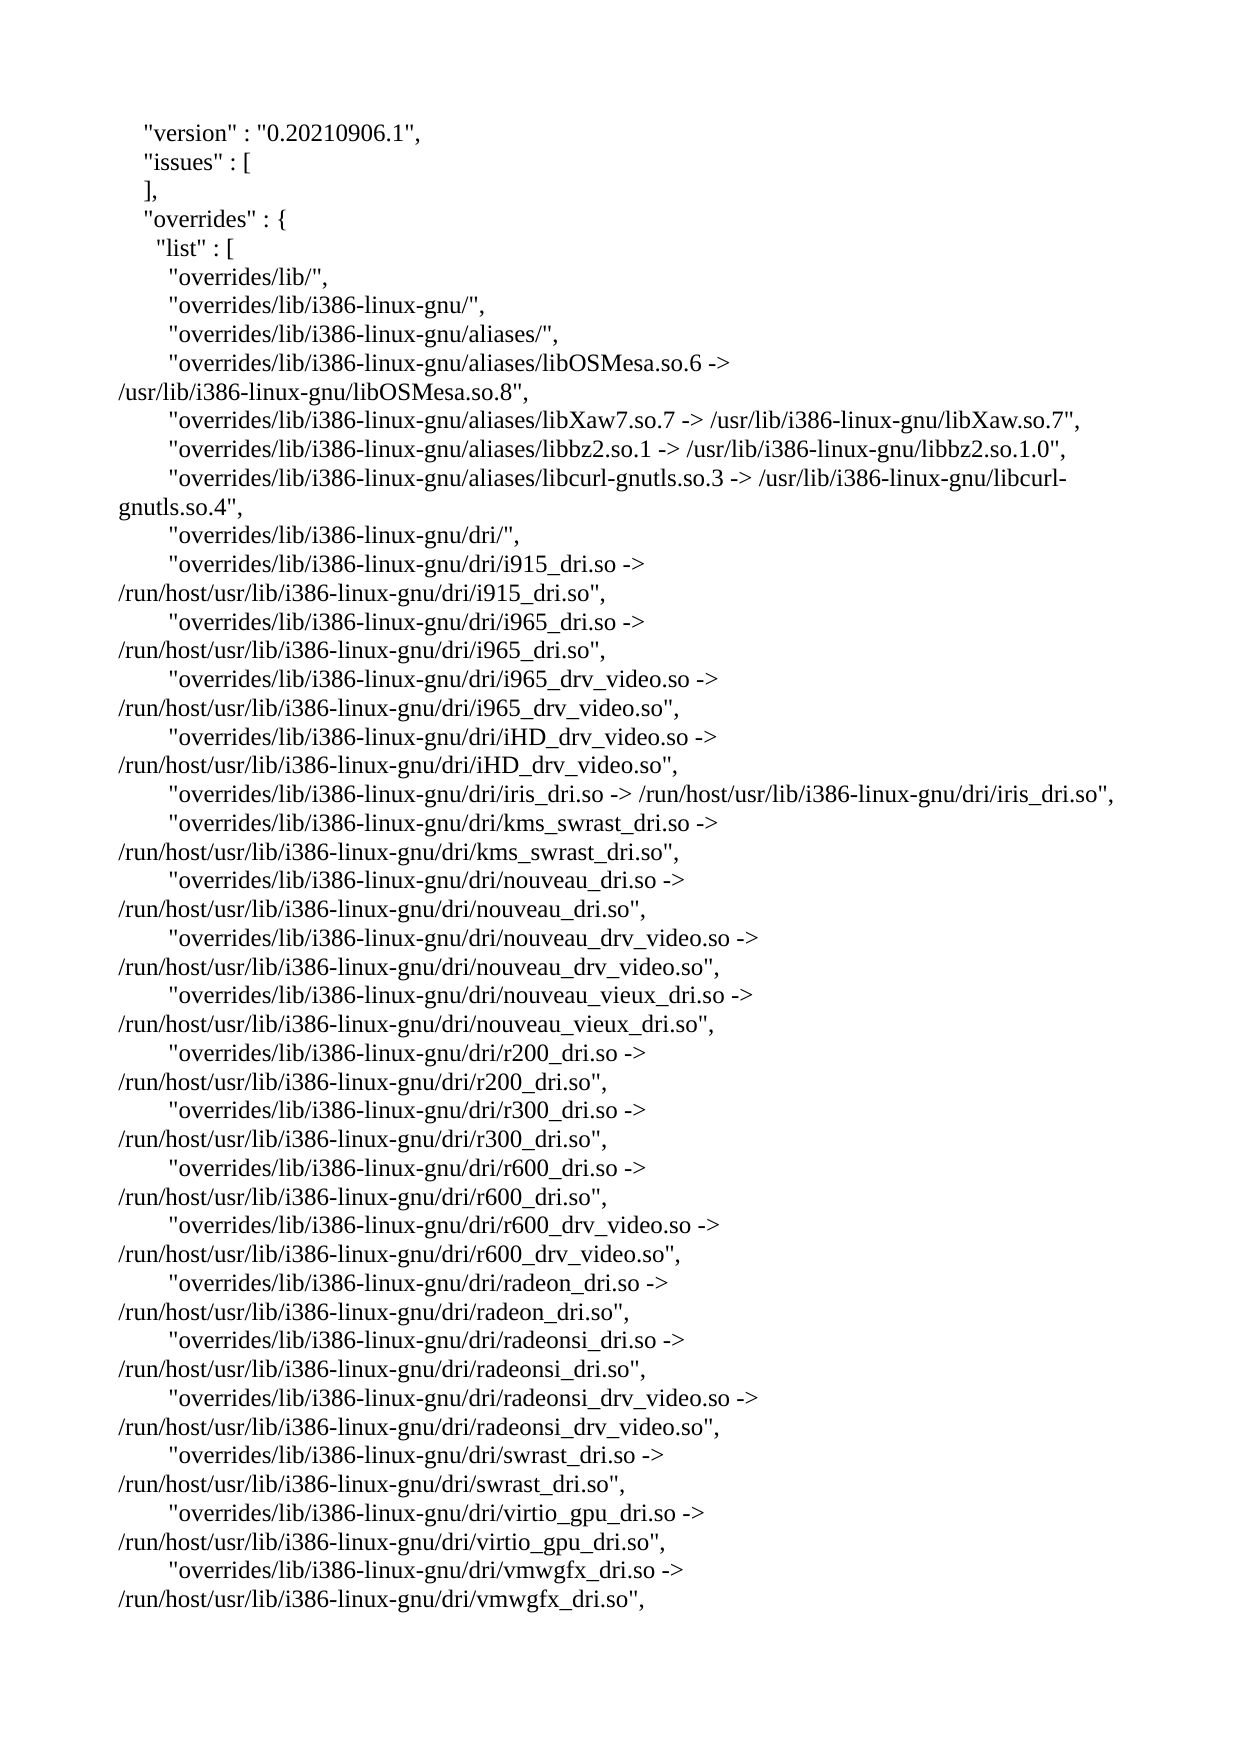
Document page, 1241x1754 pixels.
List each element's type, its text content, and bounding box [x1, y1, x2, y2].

text "version" : "0.20210906.1", [118, 118, 1122, 147]
text "overrides" : { [118, 204, 1122, 233]
text "overrides/lib/i386-linux-gnu/dri/radeonsi_dri.so -> /run/host/usr/lib/i386-linux-gnu/dri/radeonsi_dri.so", [118, 1326, 1122, 1383]
text "overrides/lib/i386-linux-gnu/aliases/libOSMesa.so.6 -> /usr/lib/i386-linux-gnu/libOSMesa.so.8", [118, 348, 1122, 406]
text "overrides/lib/i386-linux-gnu/dri/r300_dri.so -> /run/host/usr/lib/i386-linux-gnu/dri/r300_dri.so", [118, 1096, 1122, 1153]
text "overrides/lib/i386-linux-gnu/dri/kms_swrast_dri.so -> /run/host/usr/lib/i386-linux-gnu/dri/kms_swrast_dri.so", [118, 808, 1122, 866]
text "overrides/lib/i386-linux-gnu/aliases/libbz2.so.1 -> /usr/lib/i386-linux-gnu/libbz2.so.1.0", [118, 434, 1122, 463]
text "overrides/lib/i386-linux-gnu/aliases/libXaw7.so.7 -> /usr/lib/i386-linux-gnu/libXaw.so.7", [118, 406, 1122, 434]
text "overrides/lib/i386-linux-gnu/dri/nouveau_drv_video.so -> /run/host/usr/lib/i386-linux-gnu/dri/nouveau_drv_video.so", [118, 923, 1122, 981]
text "overrides/lib/i386-linux-gnu/dri/nouveau_dri.so -> /run/host/usr/lib/i386-linux-gnu/dri/nouveau_dri.so", [118, 866, 1122, 923]
text "overrides/lib/i386-linux-gnu/dri/r600_dri.so -> /run/host/usr/lib/i386-linux-gnu/dri/r600_dri.so", [118, 1153, 1122, 1211]
text "overrides/lib/i386-linux-gnu/dri/iHD_drv_video.so -> /run/host/usr/lib/i386-linux-gnu/dri/iHD_drv_video.so", [118, 722, 1122, 779]
text "overrides/lib/i386-linux-gnu/dri/i965_drv_video.so -> /run/host/usr/lib/i386-linux-gnu/dri/i965_drv_video.so", [118, 664, 1122, 722]
text "overrides/lib/i386-linux-gnu/dri/swrast_dri.so -> /run/host/usr/lib/i386-linux-gnu/dri/swrast_dri.so", [118, 1441, 1122, 1498]
text "overrides/lib/i386-linux-gnu/dri/i915_dri.so -> /run/host/usr/lib/i386-linux-gnu/dri/i915_dri.so", [118, 549, 1122, 607]
text "overrides/lib/i386-linux-gnu/dri/radeon_dri.so -> /run/host/usr/lib/i386-linux-gnu/dri/radeon_dri.so", [118, 1268, 1122, 1326]
text "issues" : [ [118, 147, 1122, 176]
text "overrides/lib/i386-linux-gnu/dri/virtio_gpu_dri.so -> /run/host/usr/lib/i386-linux-gnu/dri/virtio_gpu_dri.so", [118, 1498, 1122, 1556]
text "overrides/lib/i386-linux-gnu/dri/iris_dri.so -> /run/host/usr/lib/i386-linux-gnu/dri/iris_dri.so", [118, 779, 1122, 808]
text ], [118, 176, 1122, 204]
text "overrides/lib/i386-linux-gnu/aliases/libcurl-gnutls.so.3 -> /usr/lib/i386-linux-gnu/libcurl-gnutls.so.4", [118, 463, 1122, 521]
text "overrides/lib/i386-linux-gnu/aliases/", [118, 319, 1122, 348]
text "overrides/lib/i386-linux-gnu/", [118, 291, 1122, 319]
text "overrides/lib/i386-linux-gnu/dri/nouveau_vieux_dri.so -> /run/host/usr/lib/i386-linux-gnu/dri/nouveau_vieux_dri.so", [118, 981, 1122, 1038]
text "overrides/lib/i386-linux-gnu/dri/i965_dri.so -> /run/host/usr/lib/i386-linux-gnu/dri/i965_dri.so", [118, 607, 1122, 664]
text "overrides/lib/i386-linux-gnu/dri/", [118, 521, 1122, 549]
text "overrides/lib/i386-linux-gnu/dri/radeonsi_drv_video.so -> /run/host/usr/lib/i386-linux-gnu/dri/radeonsi_drv_video.so", [118, 1383, 1122, 1441]
text "list" : [ [118, 233, 1122, 262]
text "overrides/lib/i386-linux-gnu/dri/r600_drv_video.so -> /run/host/usr/lib/i386-linux-gnu/dri/r600_drv_video.so", [118, 1211, 1122, 1268]
text "overrides/lib/i386-linux-gnu/dri/r200_dri.so -> /run/host/usr/lib/i386-linux-gnu/dri/r200_dri.so", [118, 1038, 1122, 1096]
text "overrides/lib/i386-linux-gnu/dri/vmwgfx_dri.so -> /run/host/usr/lib/i386-linux-gnu/dri/vmwgfx_dri.so", [118, 1556, 1122, 1613]
text "overrides/lib/", [118, 262, 1122, 291]
